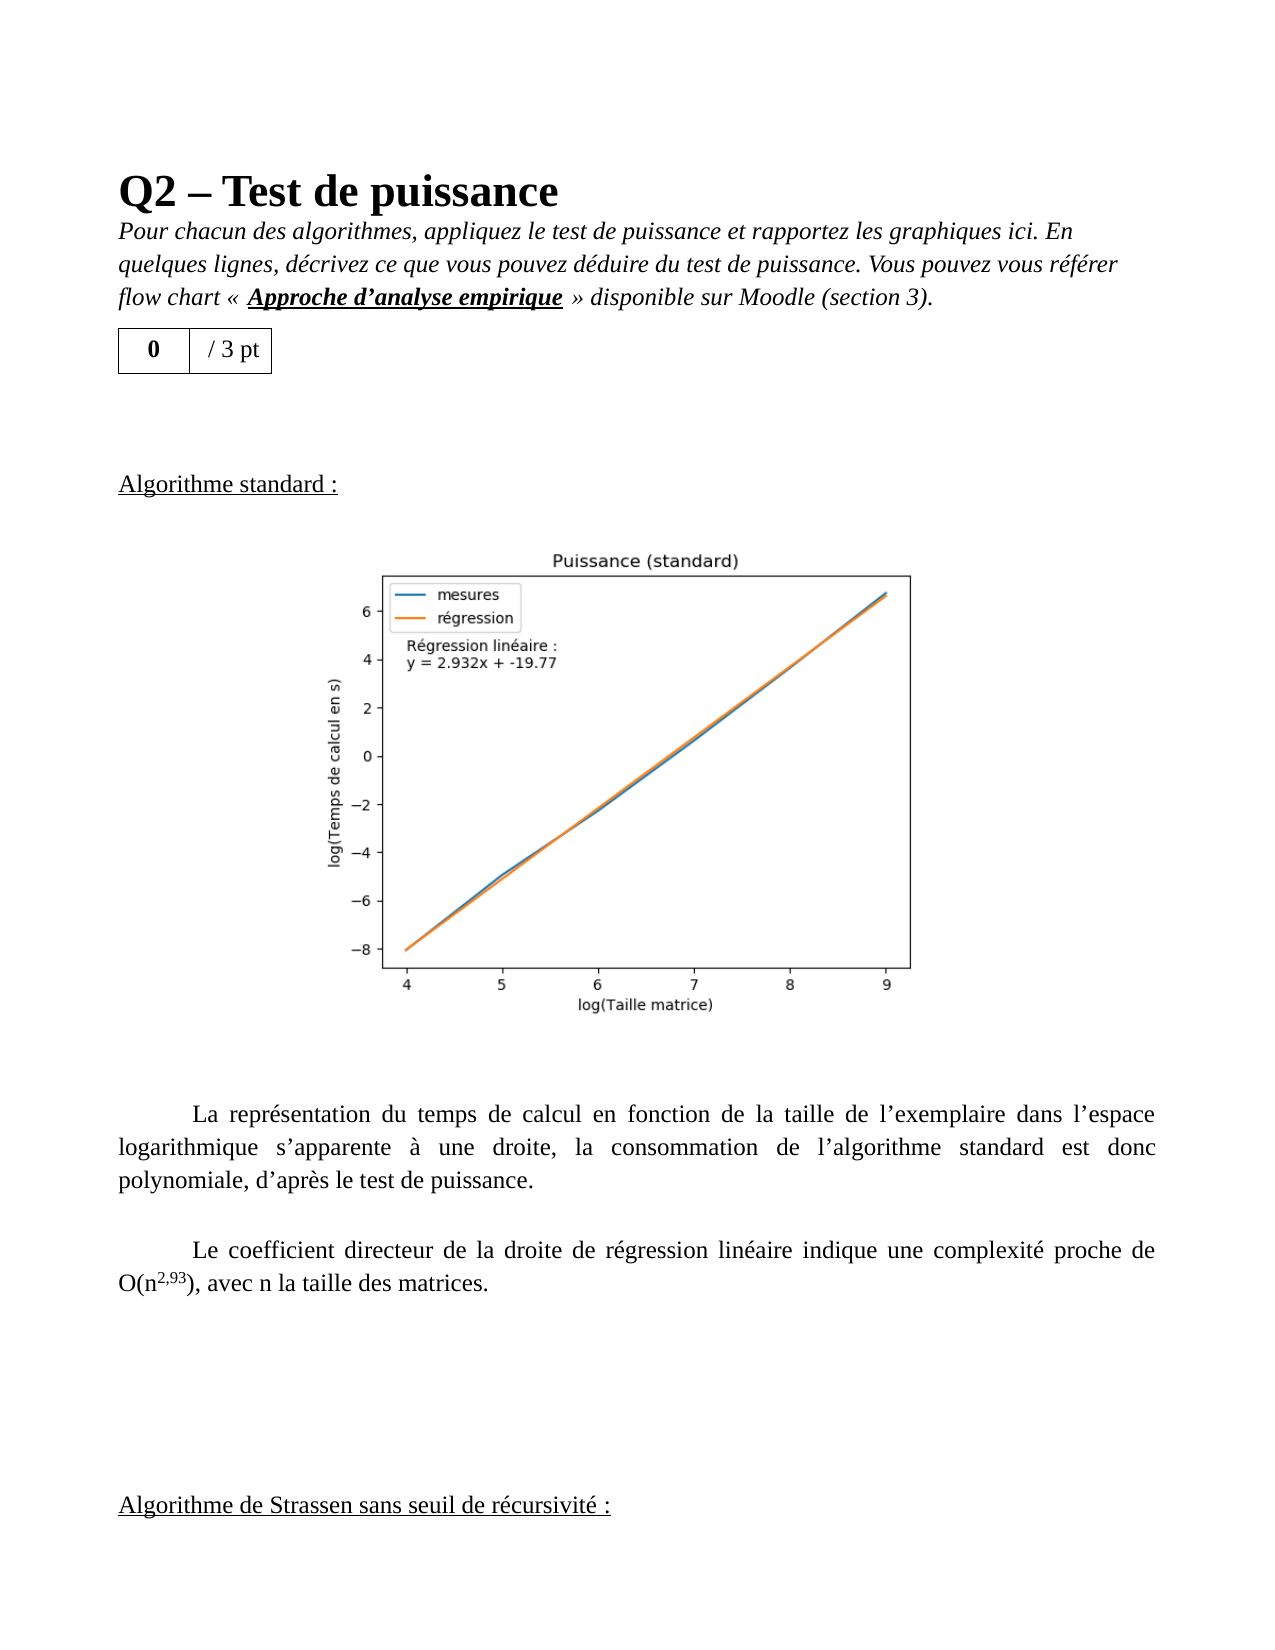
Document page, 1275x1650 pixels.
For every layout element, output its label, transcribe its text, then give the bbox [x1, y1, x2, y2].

table_header / 3 pt [190, 329, 271, 373]
text Pour chacun des algorithmes, appliquez le test de puissance et rapportez les graphiques ici. En quelques lignes, décrivez ce que vous pouvez déduire du test de puissance. Vous pouvez vous référer flow chart « Approche d’analyse empirique » disponible sur Moodle (section 3). [118, 216, 1157, 311]
subtitle Q2 – Test de puissance [118, 164, 1157, 216]
text Algorithme standard : [118, 469, 1157, 498]
table_header 0 [119, 329, 189, 373]
subtitle Algorithme de Strassen sans seuil de récursivité : [118, 1490, 1157, 1518]
text La représentation du temps de calcul en fonction de la taille de l’exemplaire dans l’espace logarithmique s’apparente à une droite, la consommation de l’algorithme standard est donc polynomiale, d’après le test de puissance. [118, 1099, 1157, 1193]
text Le coefficient directeur de la droite de régression linéaire indique une complexité proche de O(n2,93), avec n la taille des matrices. [118, 1235, 1157, 1297]
